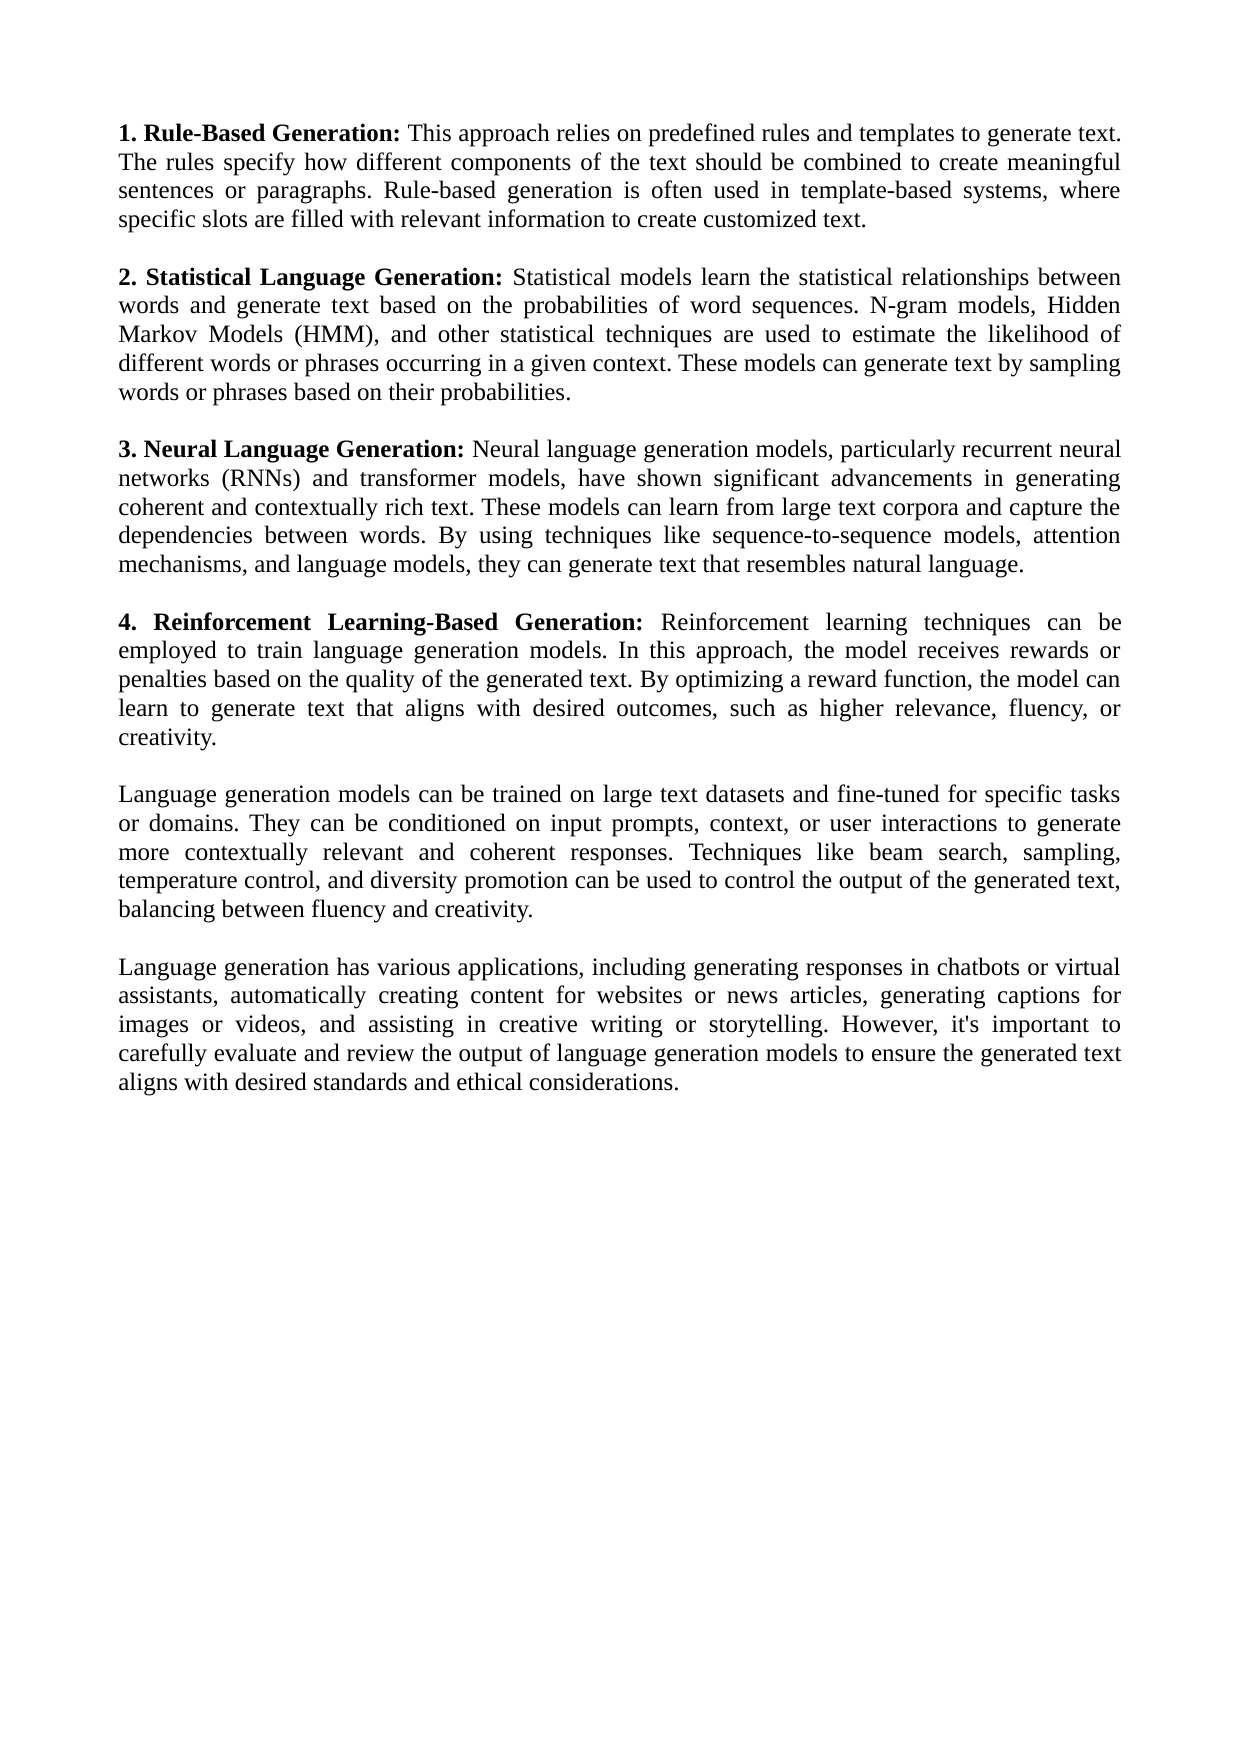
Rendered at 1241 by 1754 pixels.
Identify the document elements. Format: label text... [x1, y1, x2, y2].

text 1. Rule-Based Generation: This approach relies on predefined rules and templates to generate text. The rules specify how different components of the text should be combined to create meaningful sentences or paragraphs. Rule-based generation is often used in template-based systems, where specific slots are filled with relevant information to create customized text. [118, 118, 1122, 233]
text Language generation has various applications, including generating responses in chatbots or virtual assistants, automatically creating content for websites or news articles, generating captions for images or videos, and assisting in creative writing or storytelling. However, it's important to carefully evaluate and review the output of language generation models to ensure the generated text aligns with desired standards and ethical considerations. [118, 952, 1122, 1096]
text Language generation models can be trained on large text datasets and fine-tuned for specific tasks or domains. They can be conditioned on input prompts, context, or user interactions to generate more contextually relevant and coherent responses. Techniques like beam search, sampling, temperature control, and diversity promotion can be used to control the output of the generated text, balancing between fluency and creativity. [118, 779, 1122, 923]
text 4. Reinforcement Learning-Based Generation: Reinforcement learning techniques can be employed to train language generation models. In this approach, the model receives rewards or penalties based on the quality of the generated text. By optimizing a reward function, the model can learn to generate text that aligns with desired outcomes, such as higher relevance, fluency, or creativity. [118, 607, 1122, 751]
text 2. Statistical Language Generation: Statistical models learn the statistical relationships between words and generate text based on the probabilities of word sequences. N-gram models, Hidden Markov Models (HMM), and other statistical techniques are used to estimate the likelihood of different words or phrases occurring in a given context. These models can generate text by sampling words or phrases based on their probabilities. [118, 262, 1122, 406]
text 3. Neural Language Generation: Neural language generation models, particularly recurrent neural networks (RNNs) and transformer models, have shown significant advancements in generating coherent and contextually rich text. These models can learn from large text corpora and capture the dependencies between words. By using techniques like sequence-to-sequence models, attention mechanisms, and language models, they can generate text that resembles natural language. [118, 434, 1122, 578]
